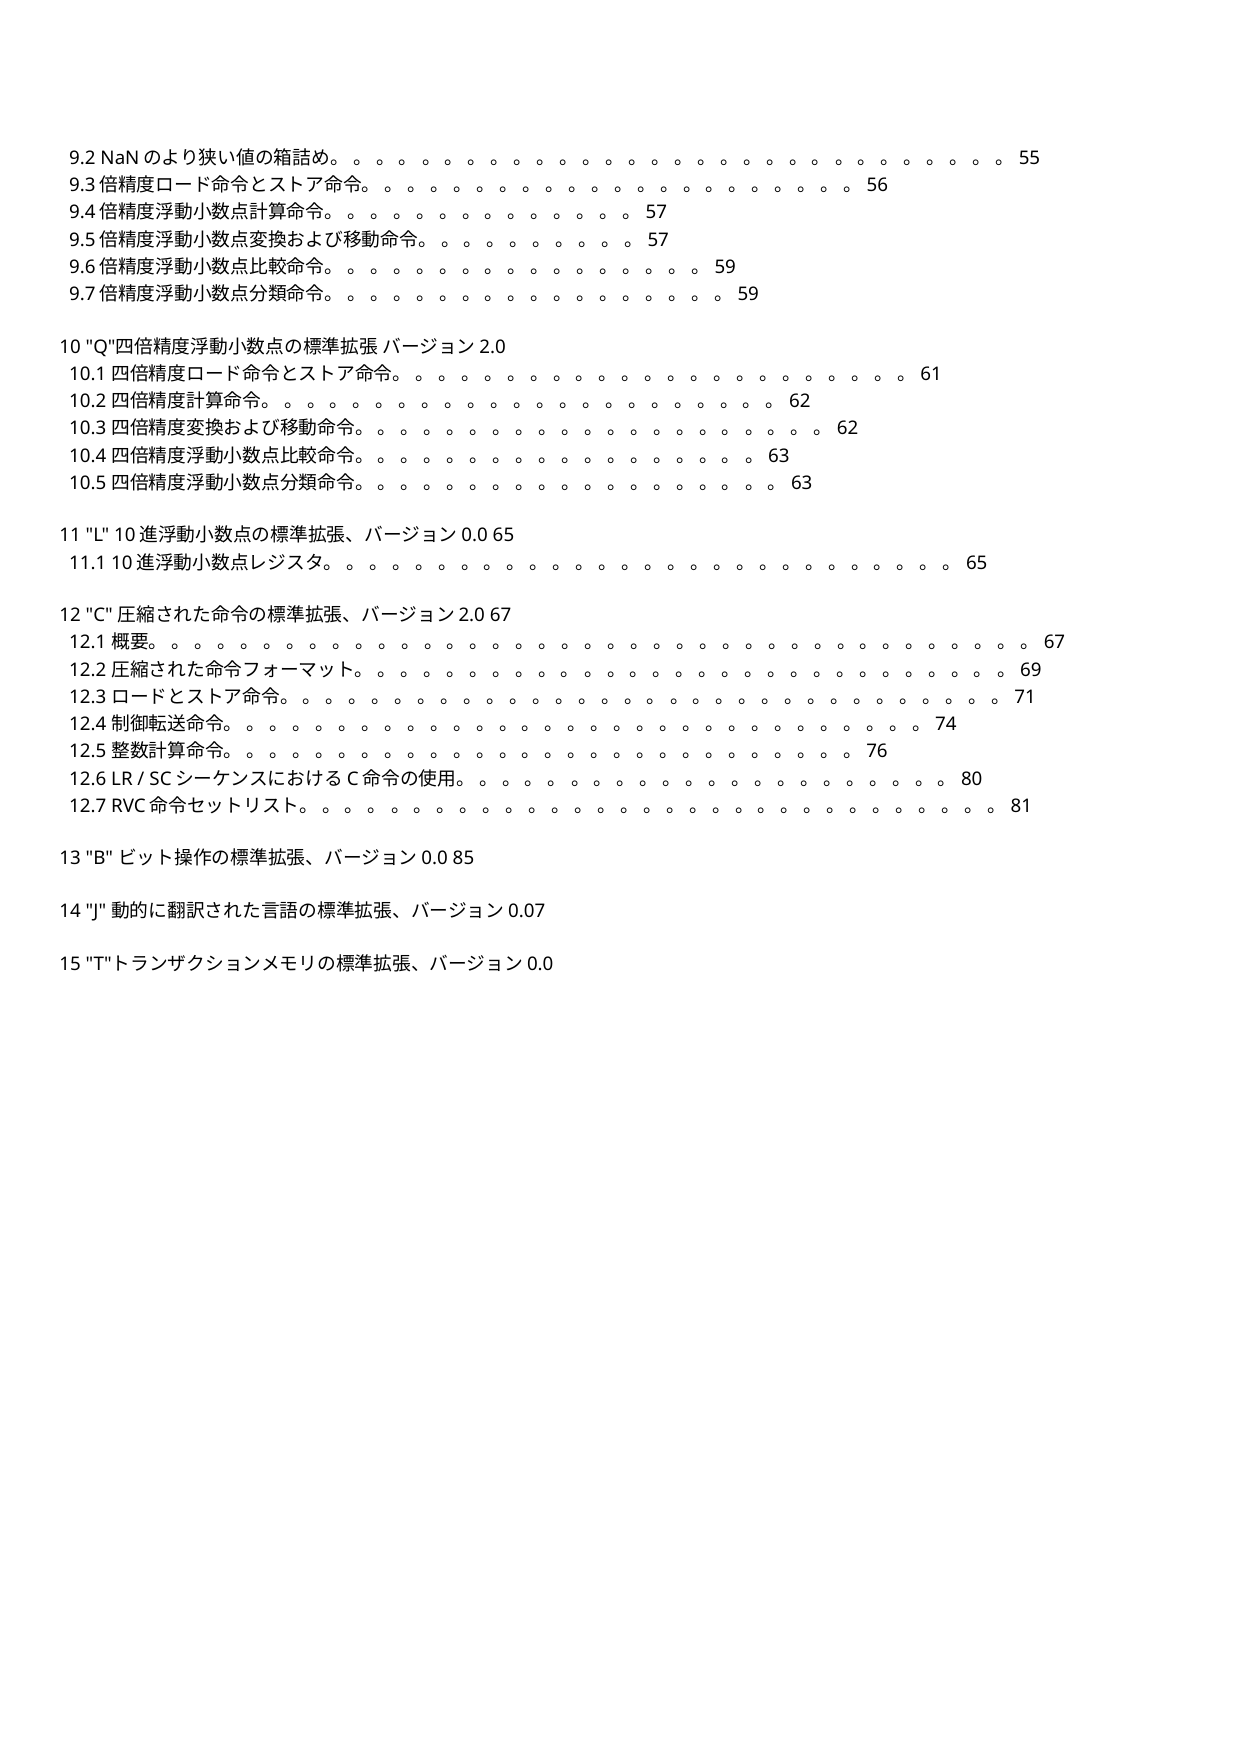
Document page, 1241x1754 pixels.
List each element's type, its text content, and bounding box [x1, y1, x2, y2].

text 10.5 四倍精度浮動小数点分類命令。 。 。 。 。 。 。 。 。 。 。 。 。 。 。 。 。 。 。 63 [59, 467, 1181, 494]
text 12.3 ロードとストア命令。 。 。 。 。 。 。 。 。 。 。 。 。 。 。 。 。 。 。 。 。 。 。 。 。 。 。 。 。 。 。 。 71 [59, 682, 1181, 709]
text 12 "C" 圧縮された命令の標準拡張、バージョン2.0 67 [59, 600, 1181, 627]
text 12.4 制御転送命令。 。 。 。 。 。 。 。 。 。 。 。 。 。 。 。 。 。 。 。 。 。 。 。 。 。 。 。 。 。 。 74 [59, 709, 1181, 736]
text 10.3 四倍精度変換および移動命令。 。 。 。 。 。 。 。 。 。 。 。 。 。 。 。 。 。 。 。 。 62 [59, 413, 1181, 440]
text 9.4倍精度浮動小数点計算命令。 。 。 。 。 。 。 。 。 。 。 。 。 。 57 [59, 197, 1181, 224]
text 9.6倍精度浮動小数点比較命令。 。 。 。 。 。 。 。 。 。 。 。 。 。 。 。 。 59 [59, 252, 1181, 279]
text 10 "Q"四倍精度浮動小数点の標準拡張 バージョン2.0 [59, 331, 1181, 359]
text 10.1 四倍精度ロード命令とストア命令。 。 。 。 。 。 。 。 。 。 。 。 。 。 。 。 。 。 。 。 。 。 。 61 [59, 359, 1181, 386]
text 10.2 四倍精度計算命令。 。 。 。 。 。 。 。 。 。 。 。 。 。 。 。 。 。 。 。 。 。 。 62 [59, 386, 1181, 413]
text 13 "B" ビット操作の標準拡張、バージョン0.0 85 [59, 843, 1181, 870]
text 11 "L" 10進浮動小数点の標準拡張、バージョン0.0 65 [59, 520, 1181, 547]
text 15 "T"トランザクションメモリの標準拡張、バージョン0.0 [59, 948, 1181, 976]
text 9.3倍精度ロード命令とストア命令。 。 。 。 。 。 。 。 。 。 。 。 。 。 。 。 。 。 。 。 。 。 56 [59, 170, 1181, 197]
text 12.7 RVC命令セットリスト。 。 。 。 。 。 。 。 。 。 。 。 。 。 。 。 。 。 。 。 。 。 。 。 。 。 。 。 。 。 。 81 [59, 790, 1181, 817]
text 9.7倍精度浮動小数点分類命令。 。 。 。 。 。 。 。 。 。 。 。 。 。 。 。 。 。 59 [59, 279, 1181, 306]
text 12.6 LR / SCシーケンスにおけるC命令の使用。 。 。 。 。 。 。 。 。 。 。 。 。 。 。 。 。 。 。 。 。 。 80 [59, 763, 1181, 790]
text 9.5倍精度浮動小数点変換および移動命令。 。 。 。 。 。 。 。 。 。 57 [59, 224, 1181, 252]
text 10.4 四倍精度浮動小数点比較命令。 。 。 。 。 。 。 。 。 。 。 。 。 。 。 。 。 。 63 [59, 440, 1181, 467]
text 9.2 NaNのより狭い値の箱詰め。 。 。 。 。 。 。 。 。 。 。 。 。 。 。 。 。 。 。 。 。 。 。 。 。 。 。 。 。 。 55 [59, 143, 1181, 170]
text 14 "J" 動的に翻訳された言語の標準拡張、バージョン0.07 [59, 896, 1181, 923]
text 12.5 整数計算命令。 。 。 。 。 。 。 。 。 。 。 。 。 。 。 。 。 。 。 。 。 。 。 。 。 。 。 。 76 [59, 736, 1181, 763]
text 12.1 概要。 。 。 。 。 。 。 。 。 。 。 。 。 。 。 。 。 。 。 。 。 。 。 。 。 。 。 。 。 。 。 。 。 。 。 。 。 。 。 67 [59, 627, 1181, 654]
text 12.2 圧縮された命令フォーマット。 。 。 。 。 。 。 。 。 。 。 。 。 。 。 。 。 。 。 。 。 。 。 。 。 。 。 。 。 69 [59, 654, 1181, 682]
text 11.1 10進浮動小数点レジスタ。 。 。 。 。 。 。 。 。 。 。 。 。 。 。 。 。 。 。 。 。 。 。 。 。 。 。 。 65 [59, 547, 1181, 574]
